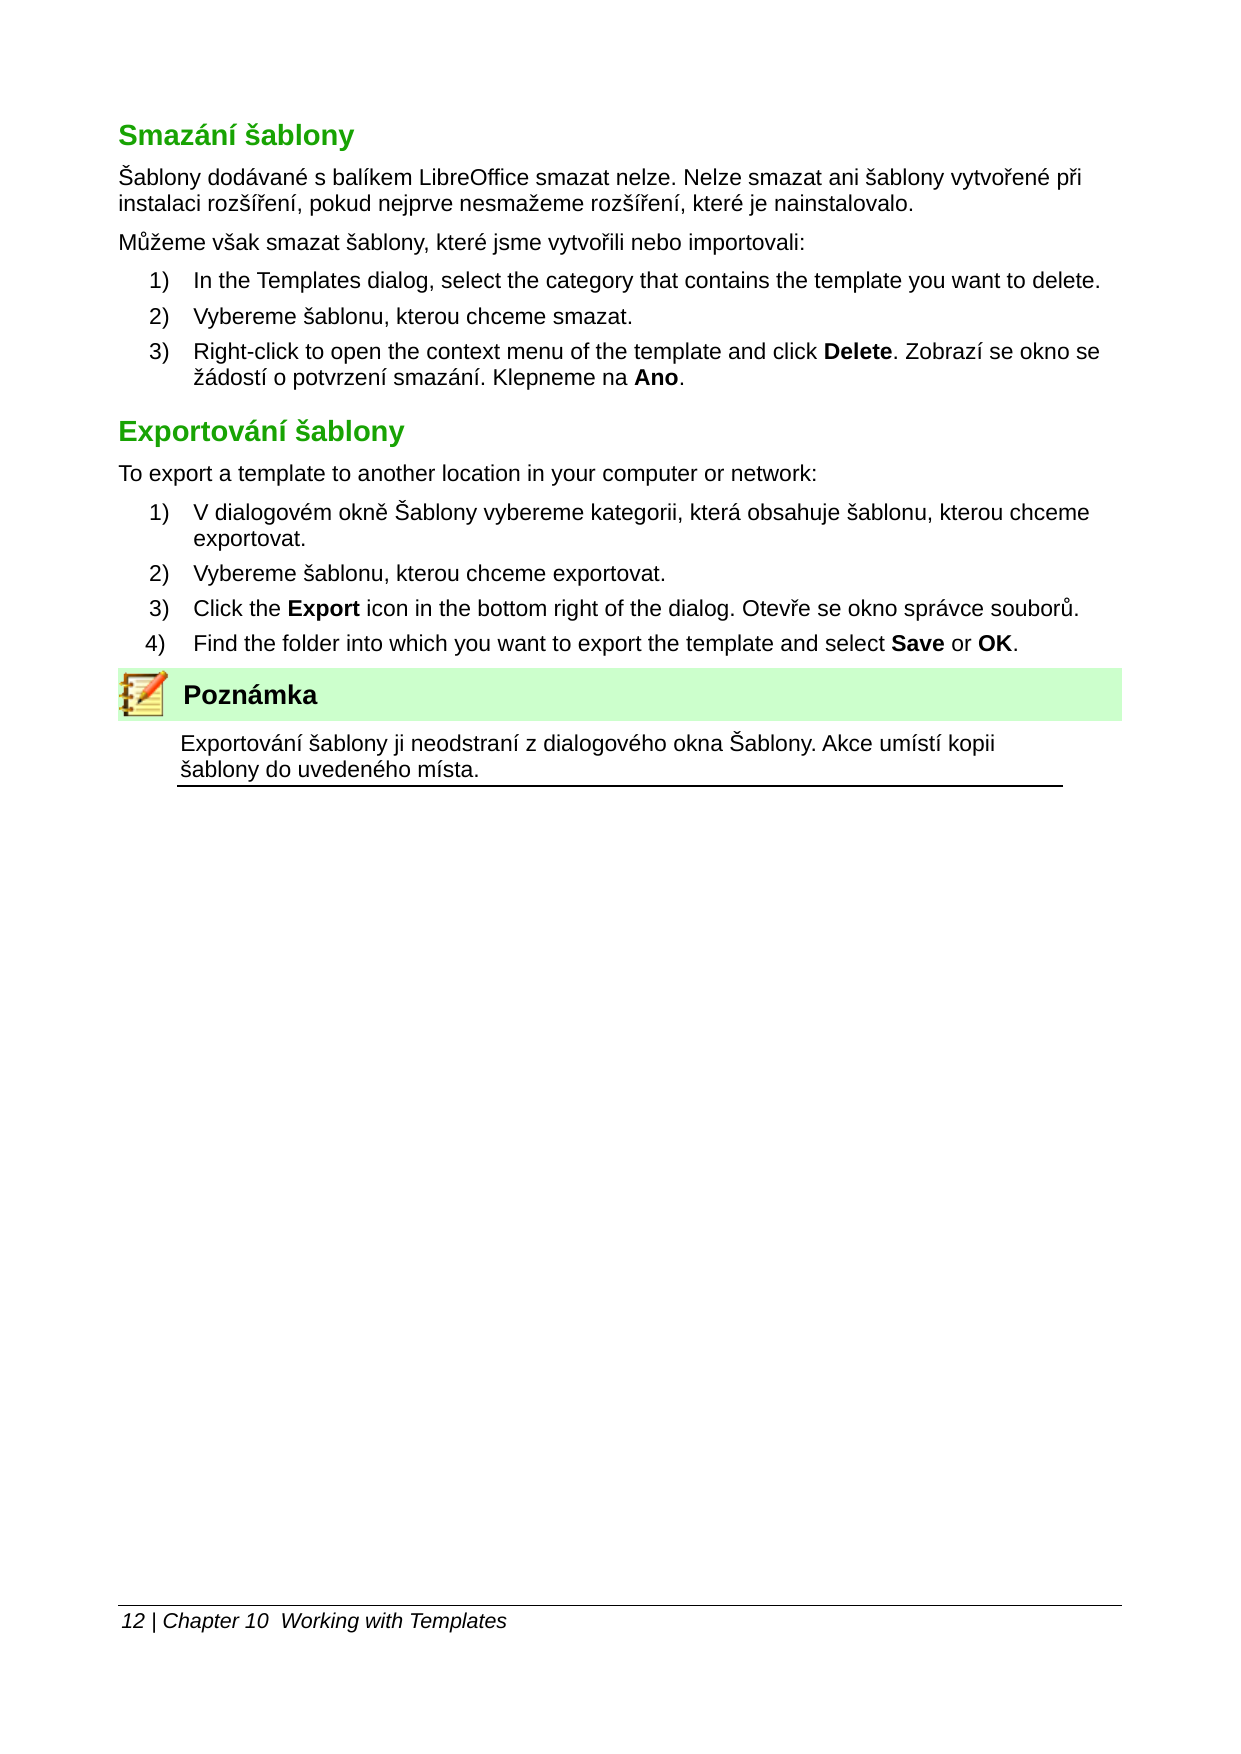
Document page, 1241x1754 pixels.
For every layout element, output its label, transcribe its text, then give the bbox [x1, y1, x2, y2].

list Right-click to open the context menu of the template and click Delete. Zobrazí se okno se žádostí o potvrzení smazání. Klepneme na Ano. [169, 338, 1122, 391]
subtitle Exportování šablony [118, 414, 1122, 448]
list Click the Export icon in the bottom right of the dialog. Otevře se okno správce souborů. [169, 595, 1122, 622]
text Můžeme však smazat šablony, které jsme vytvořili nebo importovali: [118, 229, 1122, 255]
list V dialogovém okně Šablony vybereme kategorii, která obsahuje šablonu, kterou chceme exportovat. [169, 498, 1122, 551]
list Vybereme šablonu, kterou chceme exportovat. [169, 560, 1122, 586]
subtitle Smazání šablony [118, 118, 1122, 152]
picture [119, 669, 170, 720]
text Šablony dodávané s balíkem LibreOffice smazat nelze. Nelze smazat ani šablony vytvořené při instalaci rozšíření, pokud nejprve nesmažeme rozšíření, které je nainstalovalo. [118, 163, 1122, 216]
list In the Templates dialog, select the category that contains the template you want to delete. [169, 267, 1122, 294]
list Find the folder into which you want to export the template and select Save or OK. [165, 630, 1122, 657]
text To export a template to another location in your computer or network: [118, 459, 1122, 486]
list Vybereme šablonu, kterou chceme smazat. [169, 303, 1122, 329]
text Exportování šablony ji neodstraní z dialogového okna Šablony. Akce umístí kopii šablony do uvedeného místa. [177, 727, 1063, 785]
subtitle Poznámka [118, 668, 1122, 721]
